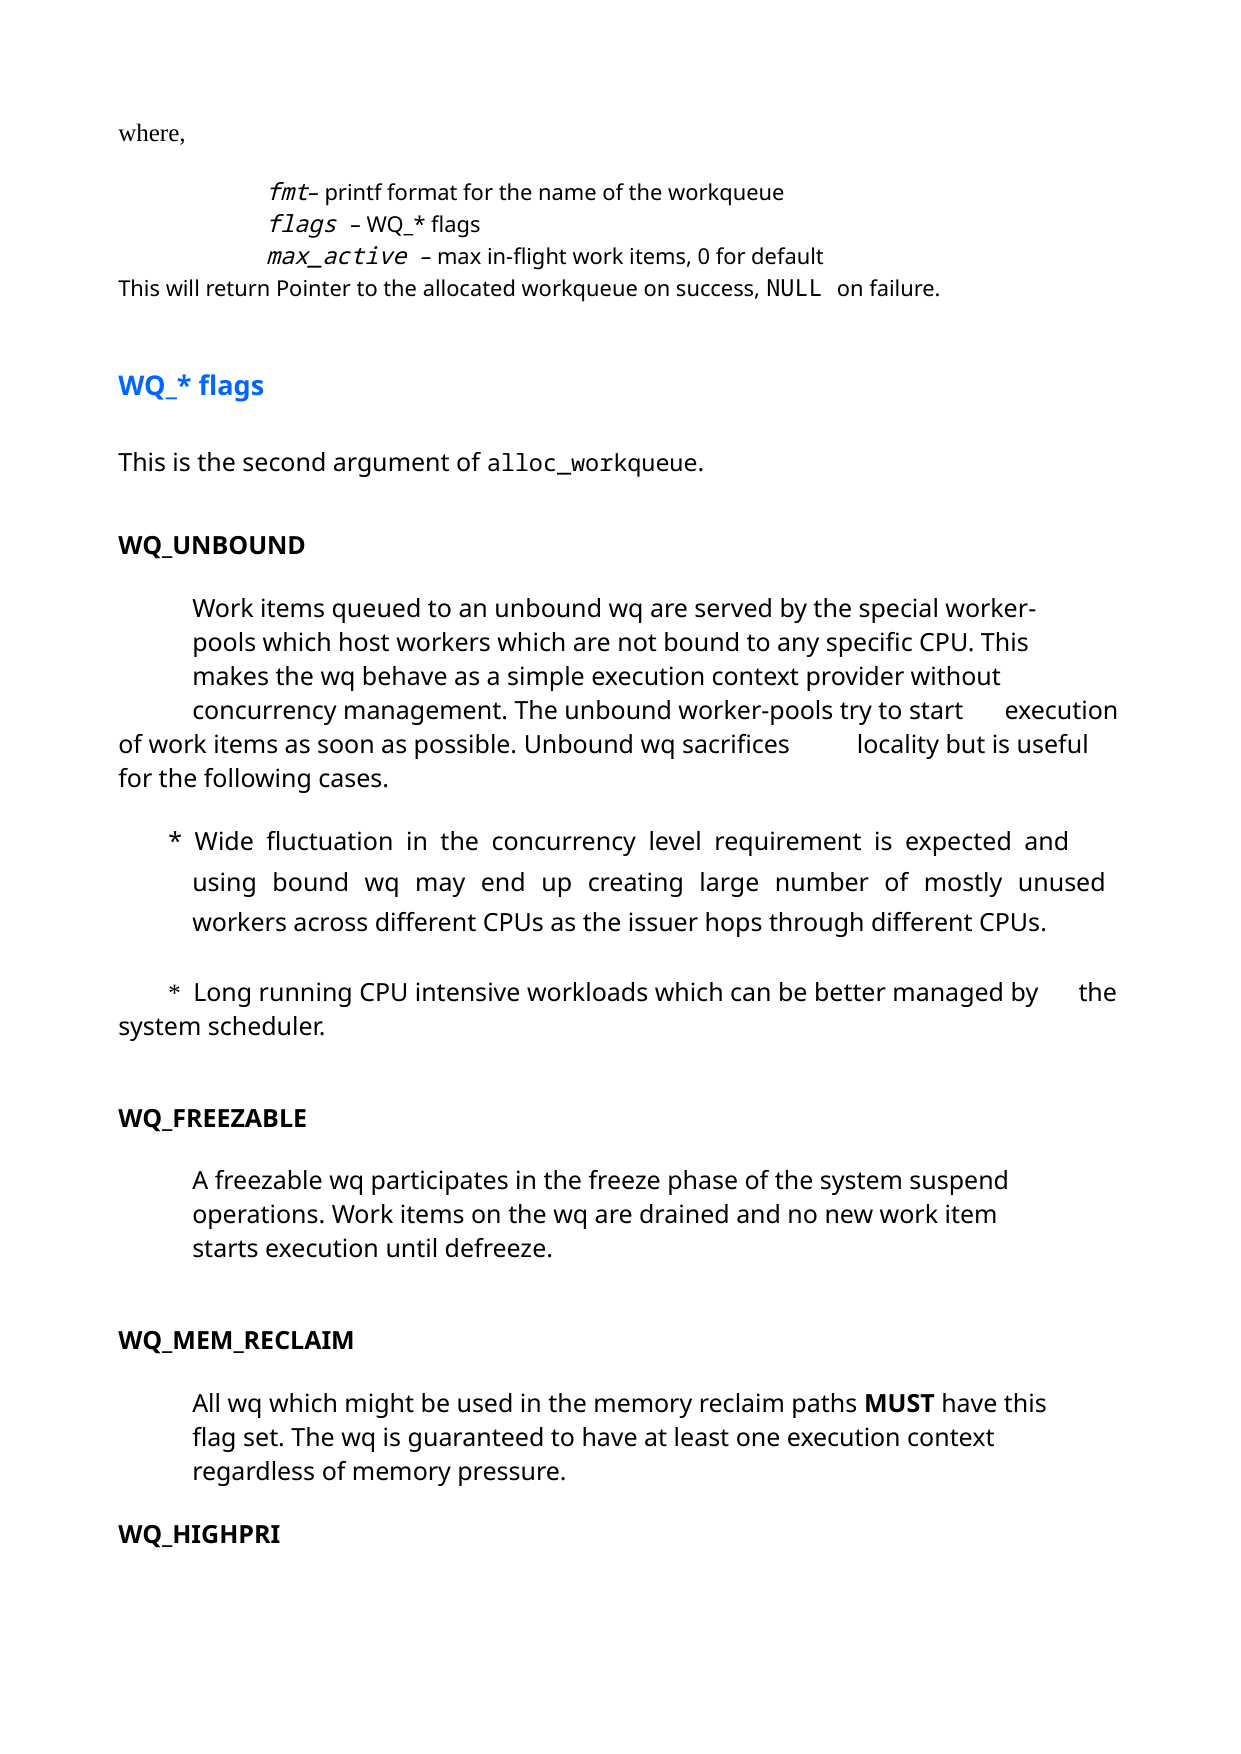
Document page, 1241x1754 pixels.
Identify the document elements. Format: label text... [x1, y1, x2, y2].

text This is the second argument of alloc_workqueue. [118, 444, 1122, 478]
text This will return Pointer to the allocated workqueue on success, NULL on failure. [118, 272, 1122, 303]
text fmt– printf format for the name of the workqueue [118, 176, 1122, 208]
text WQ_HIGHPRI [118, 1516, 1122, 1551]
text where, [118, 118, 1122, 147]
text WQ_MEM_RECLAIM [118, 1323, 1122, 1357]
subtitle WQ_* flags [118, 366, 1122, 403]
text A freezable wq participates in the freeze phase of the system suspend operations. Work items on the wq are drained and no new work item starts execution until defreeze. [118, 1163, 1122, 1265]
text All wq which might be used in the memory reclaim paths MUST have this flag set. The wq is guaranteed to have at least one execution context regardless of memory pressure. [118, 1386, 1122, 1488]
text max_active – max in-flight work items, 0 for default [118, 239, 1122, 272]
list * Wide fluctuation in the concurrency level requirement is expected and using bound wq may end up creating large number of mostly unused workers across different CPUs as the issuer hops through different CPUs. [118, 823, 1122, 939]
text WQ_UNBOUND [118, 527, 1122, 561]
text flags – WQ_* flags [118, 208, 1122, 239]
text Work items queued to an unbound wq are served by the special worker- pools which host workers which are not bound to any specific CPU. This makes the wq behave as a simple execution context provider without concurrency management. The unbound worker-pools try to start execution of work items as soon as possible. Unbound wq sacrifices locality but is useful for the following cases. [118, 590, 1122, 794]
text * Long running CPU intensive workloads which can be better managed by the system scheduler. [118, 974, 1122, 1043]
text WQ_FREEZABLE [118, 1100, 1122, 1134]
